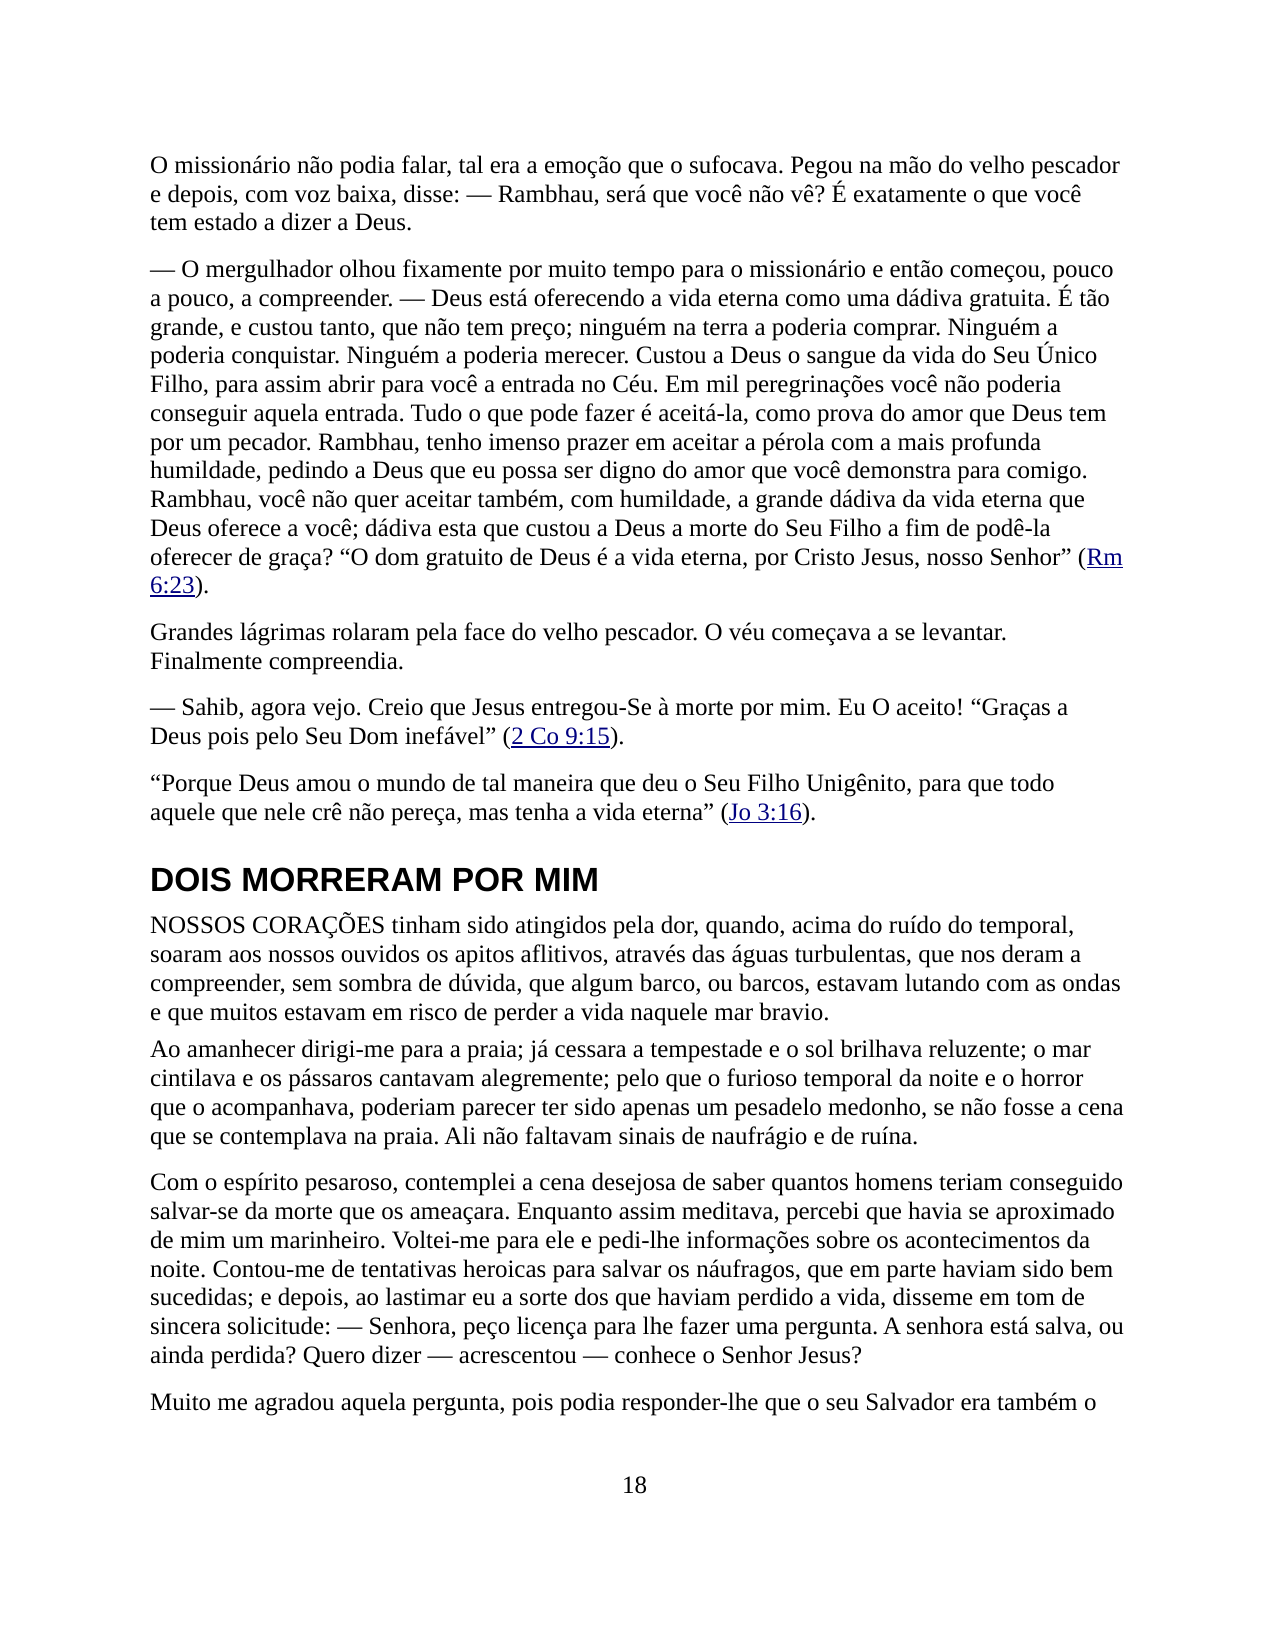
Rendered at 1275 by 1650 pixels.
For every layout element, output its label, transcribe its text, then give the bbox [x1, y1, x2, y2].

text — O mergulhador olhou fixamente por muito tempo para o missionário e então começou, pouco a pouco, a compreender. — Deus está oferecendo a vida eterna como uma dádiva gratuita. É tão grande, e custou tanto, que não tem preço; ninguém na terra a poderia comprar. Ninguém a poderia conquistar. Ninguém a poderia merecer. Custou a Deus o sangue da vida do Seu Único Filho, para assim abrir para você a entrada no Céu. Em mil peregrinações você não poderia conseguir aquela entrada. Tudo o que pode fazer é aceitá-la, como prova do amor que Deus tem por um pecador. Rambhau, tenho imenso prazer em aceitar a pérola com a mais profunda humildade, pedindo a Deus que eu possa ser digno do amor que você demonstra para comigo. Rambhau, você não quer aceitar também, com humildade, a grande dádiva da vida eterna que Deus oferece a você; dádiva esta que custou a Deus a morte do Seu Filho a fim de podê-la oferecer de graça? “O dom gratuito de Deus é a vida eterna, por Cristo Jesus, nosso Senhor” (Rm 6:23). [150, 254, 1125, 599]
text Grandes lágrimas rolaram pela face do velho pescador. O véu começava a se levantar. Finalmente compreendia. [150, 617, 1125, 674]
text “Porque Deus amou o mundo de tal maneira que deu o Seu Filho Unigênito, para que todo aquele que nele crê não pereça, mas tenha a vida eterna” (Jo 3:16). [150, 768, 1125, 825]
text Muito me agradou aquela pergunta, pois podia responder-lhe que o seu Salvador era também o [150, 1387, 1125, 1415]
text Ao amanhecer dirigi-me para a praia; já cessara a tempestade e o sol brilhava reluzente; o mar cintilava e os pássaros cantavam alegremente; pelo que o furioso temporal da noite e o horror que o acompanhava, poderiam parecer ter sido apenas um pesadelo medonho, se não fosse a cena que se contemplava na praia. Ali não faltavam sinais de naufrágio e de ruína. [150, 1034, 1125, 1149]
text NOSSOS CORAÇÕES tinham sido atingidos pela dor, quando, acima do ruído do temporal, soaram aos nossos ouvidos os apitos aflitivos, através das águas turbulentas, que nos deram a compreender, sem sombra de dúvida, que algum barco, ou barcos, estavam lutando com as ondas e que muitos estavam em risco de perder a vida naquele mar bravio. [150, 911, 1125, 1026]
subtitle DOIS MORRERAM POR MIM [150, 859, 1125, 898]
text Com o espírito pesaroso, contemplei a cena desejosa de saber quantos homens teriam conseguido salvar-se da morte que os ameaçara. Enquanto assim meditava, percebi que havia se aproximado de mim um marinheiro. Voltei-me para ele e pedi-lhe informações sobre os acontecimentos da noite. Contou-me de tentativas heroicas para salvar os náufragos, que em parte haviam sido bem sucedidas; e depois, ao lastimar eu a sorte dos que haviam perdido a vida, disseme em tom de sincera solicitude: — Senhora, peço licença para lhe fazer uma pergunta. A senhora está salva, ou ainda perdida? Quero dizer — acrescentou — conhece o Senhor Jesus? [150, 1167, 1125, 1369]
text — Sahib, agora vejo. Creio que Jesus entregou-Se à morte por mim. Eu O aceito! “Graças a Deus pois pelo Seu Dom inefável” (2 Co 9:15). [150, 692, 1125, 750]
text O missionário não podia falar, tal era a emoção que o sufocava. Pegou na mão do velho pescador e depois, com voz baixa, disse: — Rambhau, será que você não vê? É exatamente o que você tem estado a dizer a Deus. [150, 150, 1125, 236]
